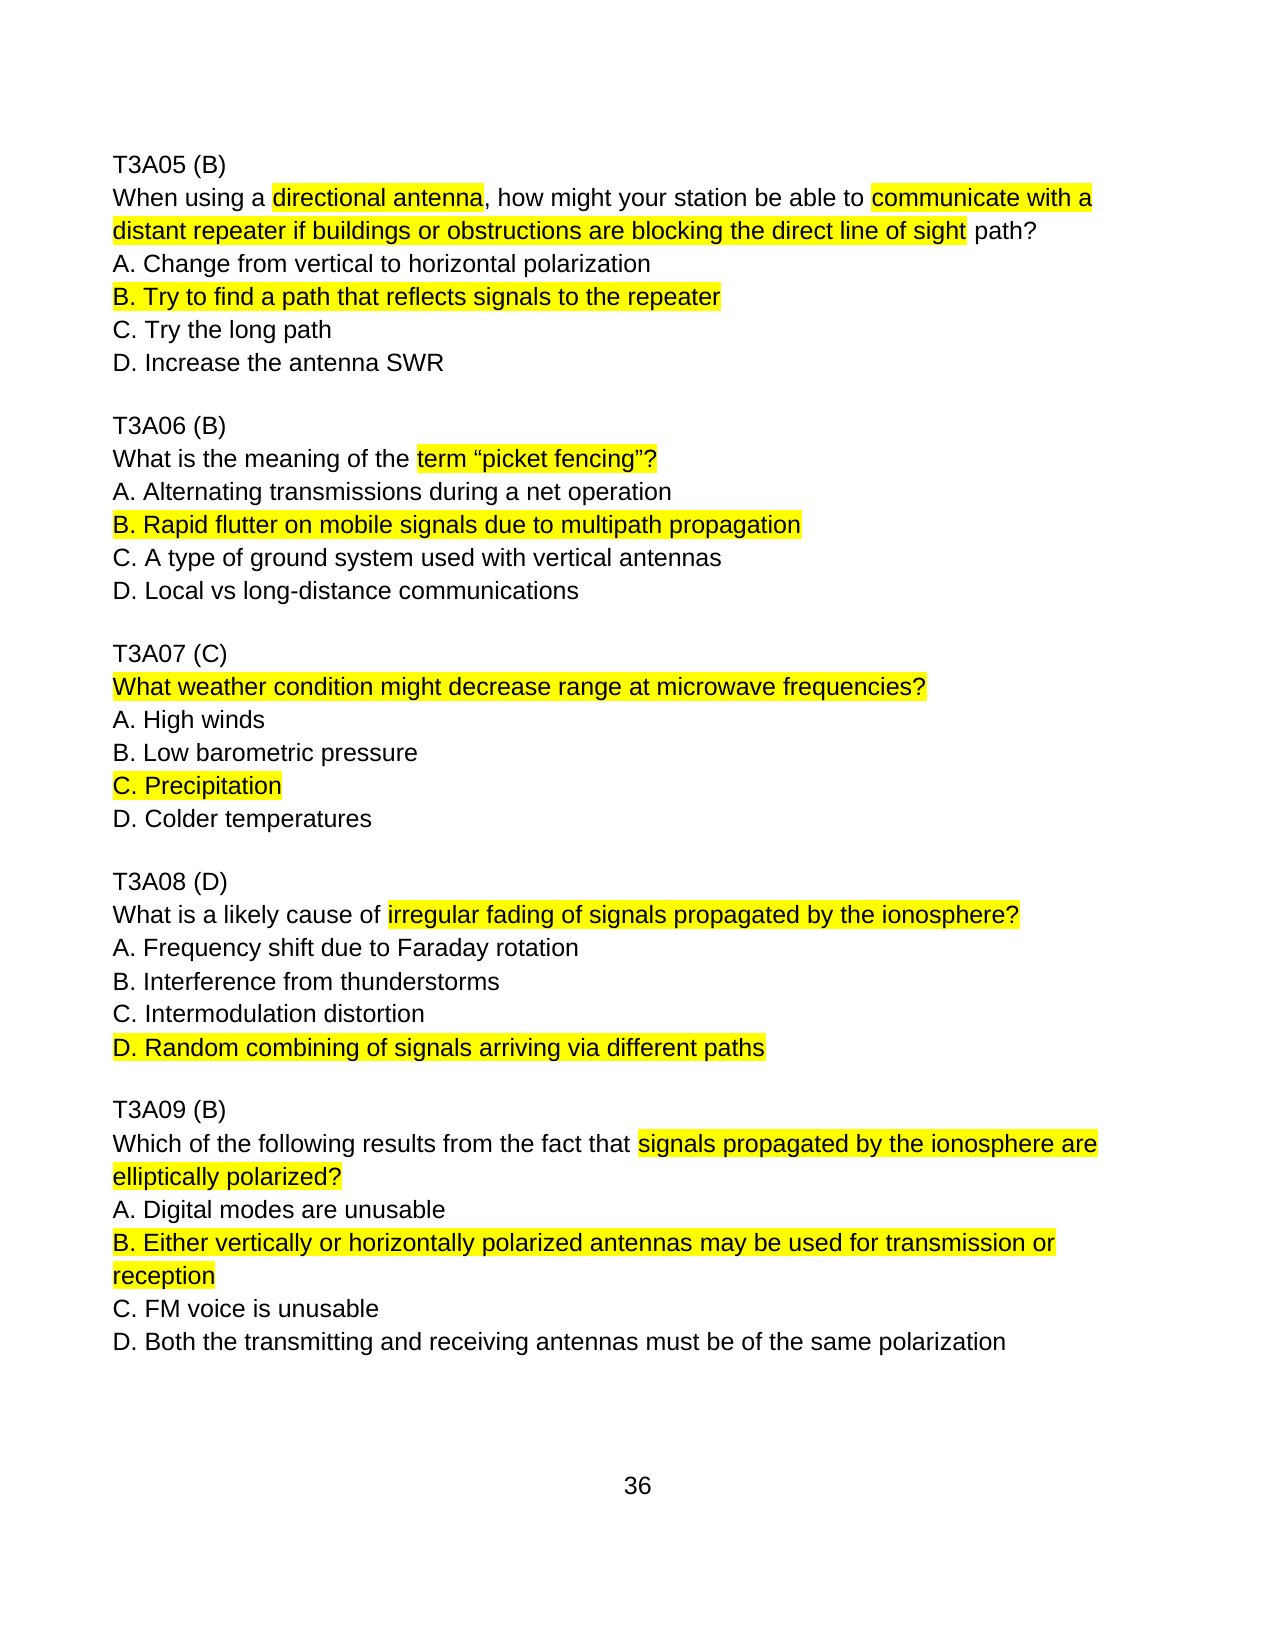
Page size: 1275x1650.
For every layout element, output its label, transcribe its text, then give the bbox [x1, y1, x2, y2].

text T3A06 (B) What is the meaning of the term “picket fencing”? A. Alternating transmissions during a net operation B. Rapid flutter on mobile signals due to multipath propagation C. A type of ground system used with vertical antennas D. Local vs long-distance communications [112, 411, 1162, 605]
text T3A07 (C) What weather condition might decrease range at microwave frequencies? A. High winds B. Low barometric pressure C. Precipitation D. Colder temperatures [112, 639, 1162, 833]
text T3A05 (B) When using a directional antenna, how might your station be able to communicate with a distant repeater if buildings or obstructions are blocking the direct line of sight path? A. Change from vertical to horizontal polarization B. Try to find a path that reflects signals to the repeater C. Try the long path D. Increase the antenna SWR [112, 150, 1162, 377]
text T3A09 (B) Which of the following results from the fact that signals propagated by the ionosphere are elliptically polarized? A. Digital modes are unusable B. Either vertically or horizontally polarized antennas may be used for transmission or reception C. FM voice is unusable D. Both the transmitting and receiving antennas must be of the same polarization [112, 1096, 1162, 1355]
text T3A08 (D) What is a likely cause of irregular fading of signals propagated by the ionosphere? A. Frequency shift due to Faraday rotation B. Interference from thunderstorms C. Intermodulation distortion D. Random combining of signals arriving via different paths [112, 867, 1162, 1061]
